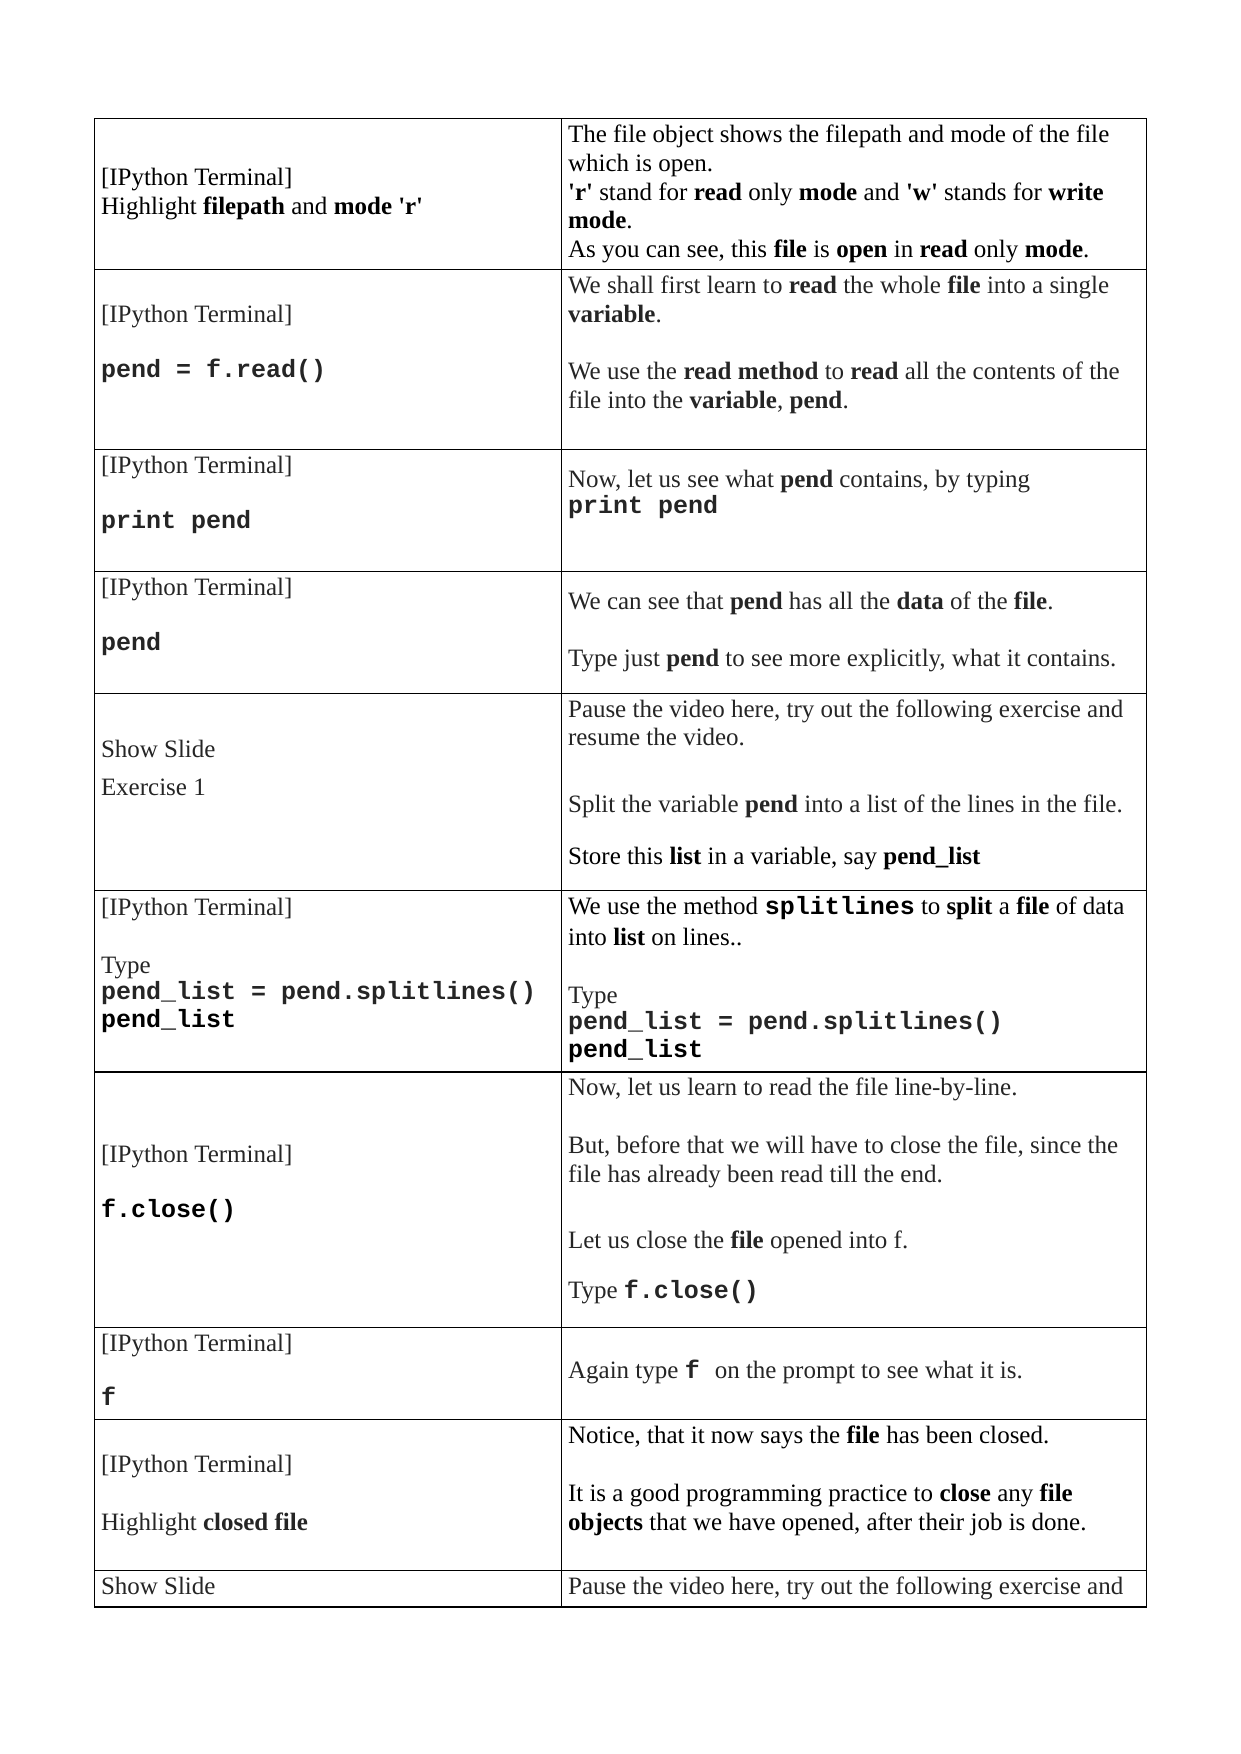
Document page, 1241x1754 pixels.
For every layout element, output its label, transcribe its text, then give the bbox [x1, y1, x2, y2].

table_cell Let us, now move on to reading files line-by-line. Pause the video here, try out the following exercise and resume the video. Re-open the file pendulum.txt with f as the file object. [562, 1571, 1146, 1606]
table_cell Notice, that it now says the file has been closed. It is a good programming practice to close any file objects that we have opened, after their job is done. [562, 1420, 1146, 1570]
table_cell Now, let us learn to read the file line-by-line. But, before that we will have to close the file, since the file has already been read till the end. Let us close the file opened into f. Type f.close() [562, 1073, 1146, 1327]
table_cell The file object shows the filepath and mode of the file which is open. 'r' stand for read only mode and 'w' stands for write mode. As you can see, this file is open in read only mode. [562, 119, 1146, 269]
table_cell [IPython Terminal] pend [95, 572, 561, 693]
table_cell We can see that pend has all the data of the file. Type just pend to see more explicitly, what it contains. [562, 572, 1146, 693]
table_cell We shall first learn to read the whole file into a single variable. We use the read method to read all the contents of the file into the variable, pend. [562, 270, 1146, 449]
table_cell Show Slide Exercise 1 [95, 694, 561, 890]
table_cell [IPython Terminal] f [95, 1328, 561, 1419]
table_cell Show Slide [95, 1571, 561, 1606]
table_cell [IPython Terminal] f.close() [95, 1073, 561, 1327]
table_cell [IPython Terminal] Highlight closed file [95, 1420, 561, 1570]
table_cell [IPython Terminal] Highlight filepath and mode 'r' [95, 119, 561, 269]
table_cell We use the method splitlines to split a file of data into list on lines.. Type pend_list = pend.splitlines() pend_list [562, 891, 1146, 1071]
table_cell [IPython Terminal] print pend [95, 450, 561, 571]
table_cell Now, let us see what pend contains, by typing print pend [562, 450, 1146, 571]
table_cell [IPython Terminal] pend = f.read() [95, 270, 561, 449]
table_cell Pause the video here, try out the following exercise and resume the video. Split the variable pend into a list of the lines in the file. Store this list in a variable, say pend_list [562, 694, 1146, 890]
table_cell [IPython Terminal] Type pend_list = pend.splitlines() pend_list [95, 891, 561, 1071]
table_cell Again type f on the prompt to see what it is. [562, 1328, 1146, 1419]
